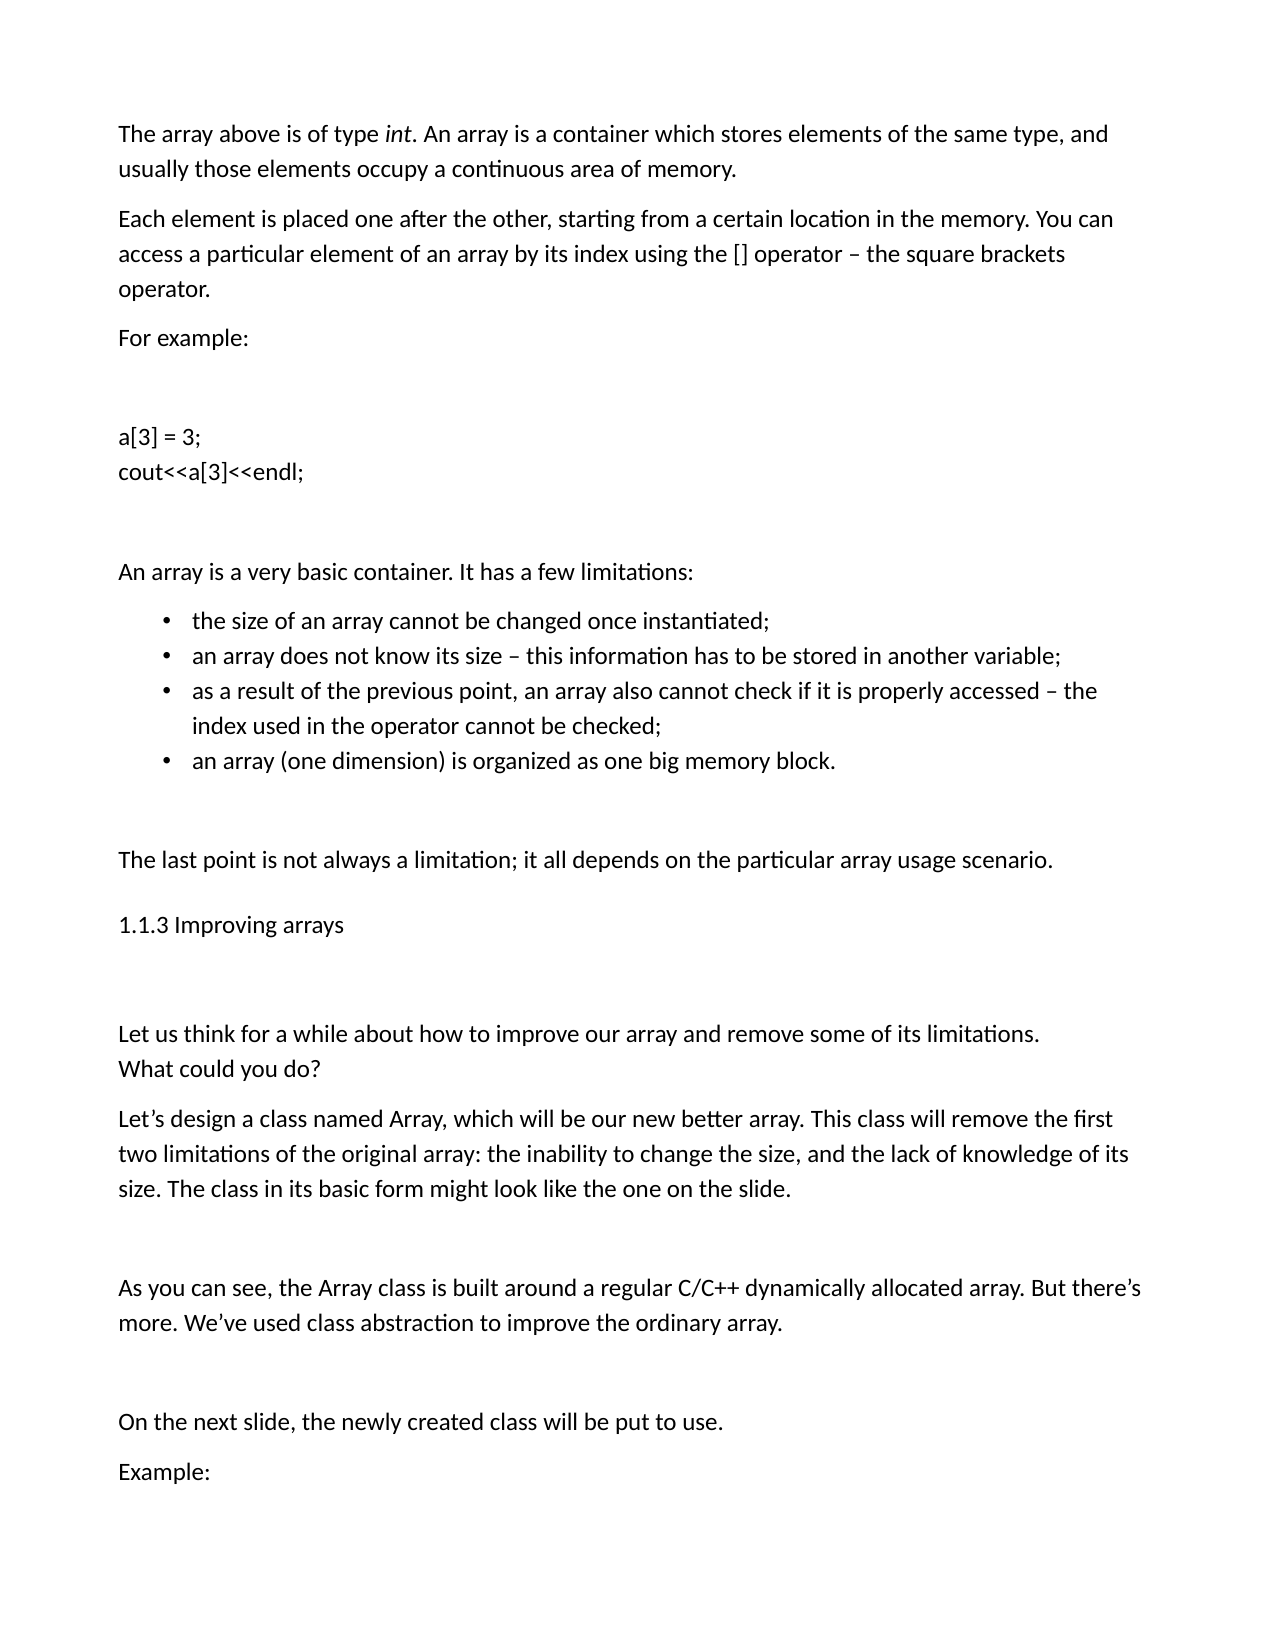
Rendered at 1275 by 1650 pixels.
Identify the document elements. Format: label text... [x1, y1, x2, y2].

text a[3] = 3; cout<<a[3]<<endl; [118, 421, 1157, 487]
text An array is a very basic container. It has a few limitations: [118, 556, 1157, 586]
text Let’s design a class named Array, which will be our new better array. This class will remove the first two limitations of the original array: the inability to change the size, and the lack of knowledge of its size. The class in its basic form might look like the one on the slide. [118, 1103, 1157, 1203]
text The last point is not always a limitation; it all depends on the particular array usage scenario. [118, 844, 1157, 875]
text The array above is of type int. An array is a container which stores elements of the same type, and usually those elements occupy a continuous area of memory. [118, 118, 1157, 184]
text On the next slide, the newly created class will be put to use. [118, 1406, 1157, 1437]
text As you can see, the Array class is built around a regular C/C++ dynamically allocated array. But there’s more. We’ve used class abstraction to improve the ordinary array. [118, 1272, 1157, 1338]
list an array does not know its size – this information has to be stored in another variable; [162, 640, 1157, 671]
list as a result of the previous point, an array also cannot check if it is properly accessed – the index used in the operator cannot be checked; [162, 675, 1157, 741]
text Example: [118, 1456, 1157, 1486]
text Let us think for a while about how to improve our array and remove some of its limitations. What could you do? [118, 1018, 1157, 1084]
list an array (one dimension) is organized as one big memory block. [162, 745, 1157, 776]
text Each element is placed one after the other, starting from a certain location in the memory. You can access a particular element of an array by its index using the [] operator – the square brackets operator. [118, 203, 1157, 303]
list the size of an array cannot be changed once instantiated; [162, 605, 1157, 636]
text 1.1.3 Improving arrays [118, 909, 1157, 939]
text For example: [118, 322, 1157, 353]
